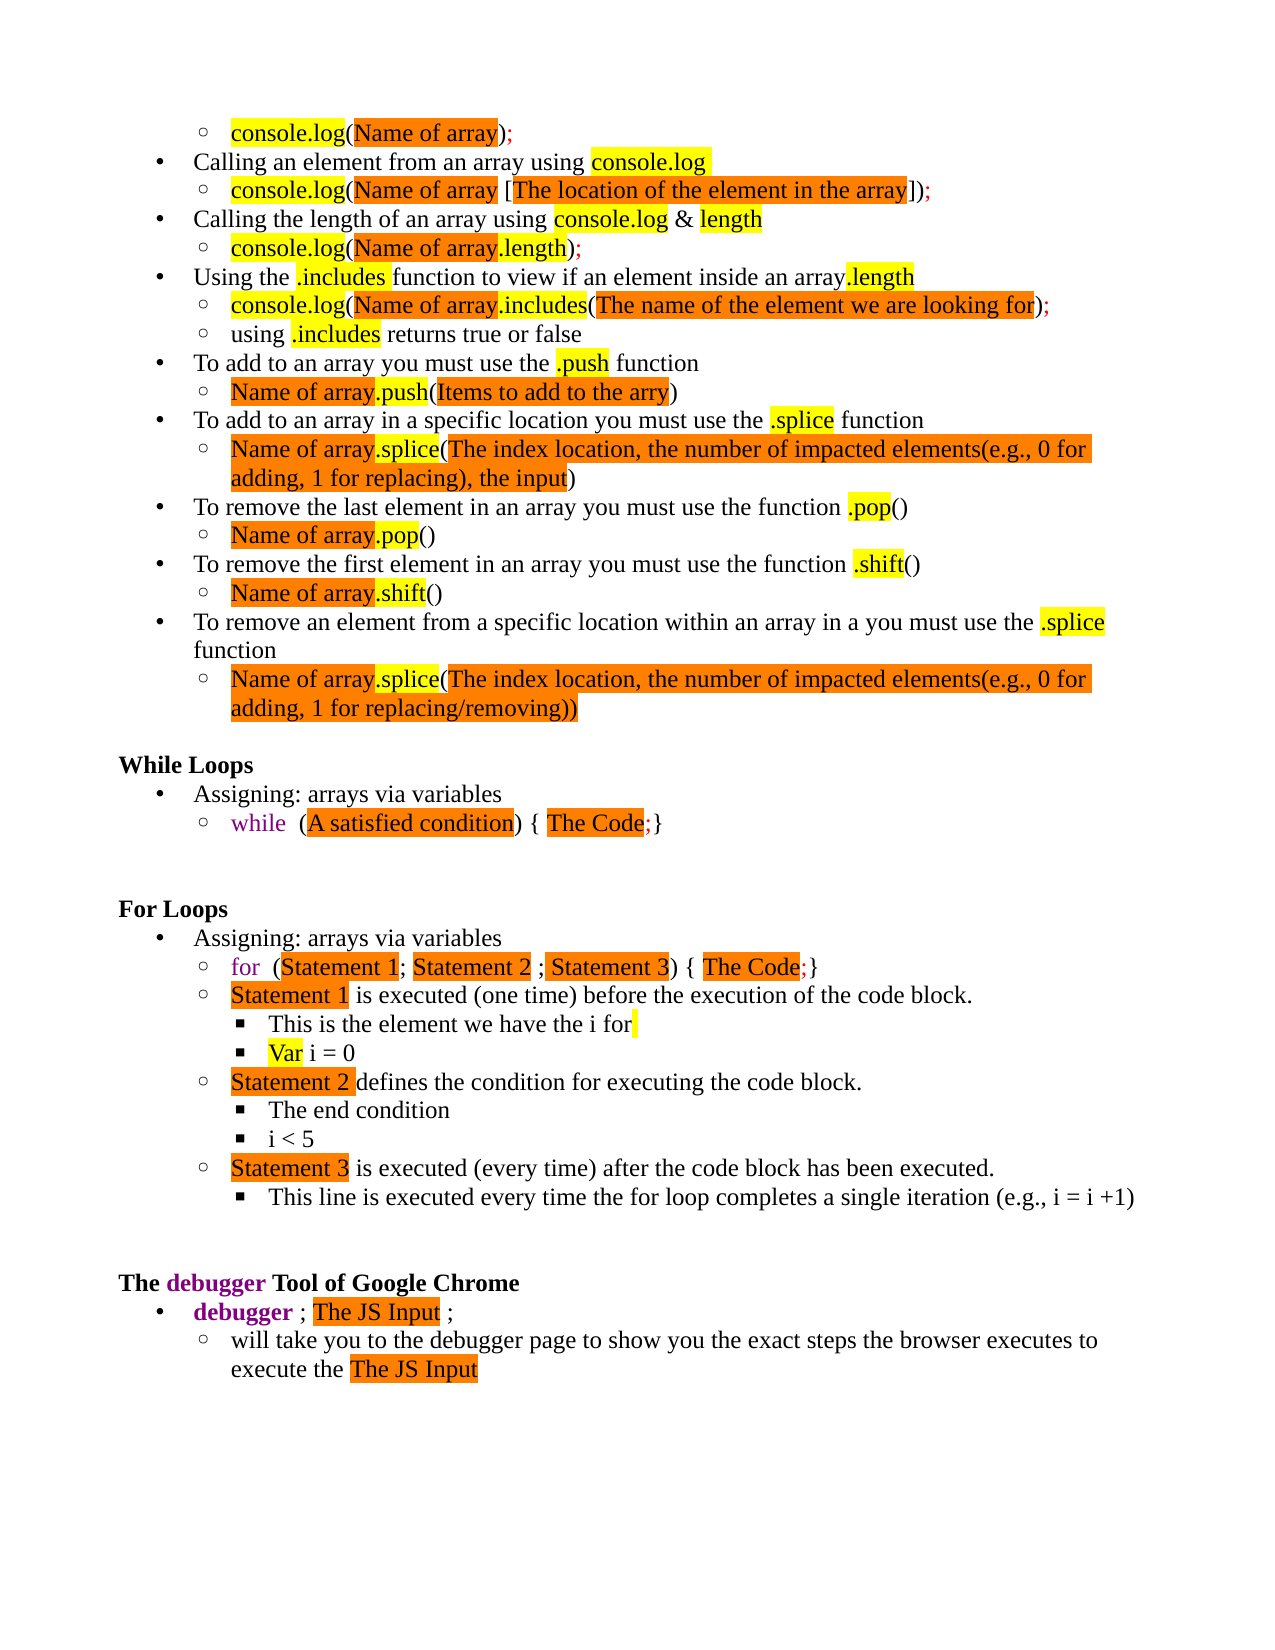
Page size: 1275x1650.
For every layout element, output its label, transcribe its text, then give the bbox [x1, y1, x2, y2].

list console.log(Name of array.includes(The name of the element we are looking for); [193, 291, 1157, 319]
list Assigning: arrays via variables [156, 779, 1157, 808]
list while (A satisfied condition) { The Code;} [193, 808, 1157, 837]
list console.log(Name of array.length); [193, 233, 1157, 262]
list Name of array.push(Items to add to the arry) [193, 377, 1157, 406]
list Name of array.pop() [193, 521, 1157, 549]
list Calling the length of an array using console.log & length [156, 204, 1157, 233]
list To add to an array you must use the .push function [156, 348, 1157, 377]
text While Loops [118, 751, 1157, 779]
list To remove an element from a specific location within an array in a you must use the .splice function [156, 607, 1157, 664]
list Statement 1 is executed (one time) before the execution of the code block. [193, 981, 1157, 1009]
list Statement 3 is executed (every time) after the code block has been executed. [193, 1153, 1157, 1182]
list To remove the first element in an array you must use the function .shift() [156, 549, 1157, 578]
list Calling an element from an array using console.log [156, 147, 1157, 176]
list The end condition [231, 1096, 1157, 1124]
list Name of array.splice(The index location, the number of impacted elements(e.g., 0 for adding, 1 for replacing/removing)) [193, 664, 1157, 722]
list This is the element we have the i for [231, 1009, 1157, 1038]
list Statement 2 defines the condition for executing the code block. [193, 1067, 1157, 1096]
text The debugger Tool of Google Chrome [118, 1268, 1157, 1297]
list To remove the last element in an array you must use the function .pop() [156, 492, 1157, 521]
list for (Statement 1; Statement 2 ; Statement 3) { The Code;} [193, 952, 1157, 981]
list This line is executed every time the for loop completes a single iteration (e.g., i = i +1) [231, 1182, 1157, 1211]
list console.log(Name of array); [193, 118, 1157, 147]
list Assigning: arrays via variables [156, 923, 1157, 952]
list Var i = 0 [231, 1038, 1157, 1067]
list debugger ; The JS Input ; [156, 1297, 1157, 1326]
list Name of array.splice(The index location, the number of impacted elements(e.g., 0 for adding, 1 for replacing), the input) [193, 434, 1157, 492]
list using .includes returns true or false [193, 319, 1157, 348]
list i < 5 [231, 1124, 1157, 1153]
list Using the .includes function to view if an element inside an array.length [156, 262, 1157, 291]
list console.log(Name of array [The location of the element in the array]); [193, 176, 1157, 204]
list Name of array.shift() [193, 578, 1157, 607]
text For Loops [118, 894, 1157, 923]
list will take you to the debugger page to show you the exact steps the browser executes to execute the The JS Input [193, 1326, 1157, 1383]
list To add to an array in a specific location you must use the .splice function [156, 406, 1157, 434]
